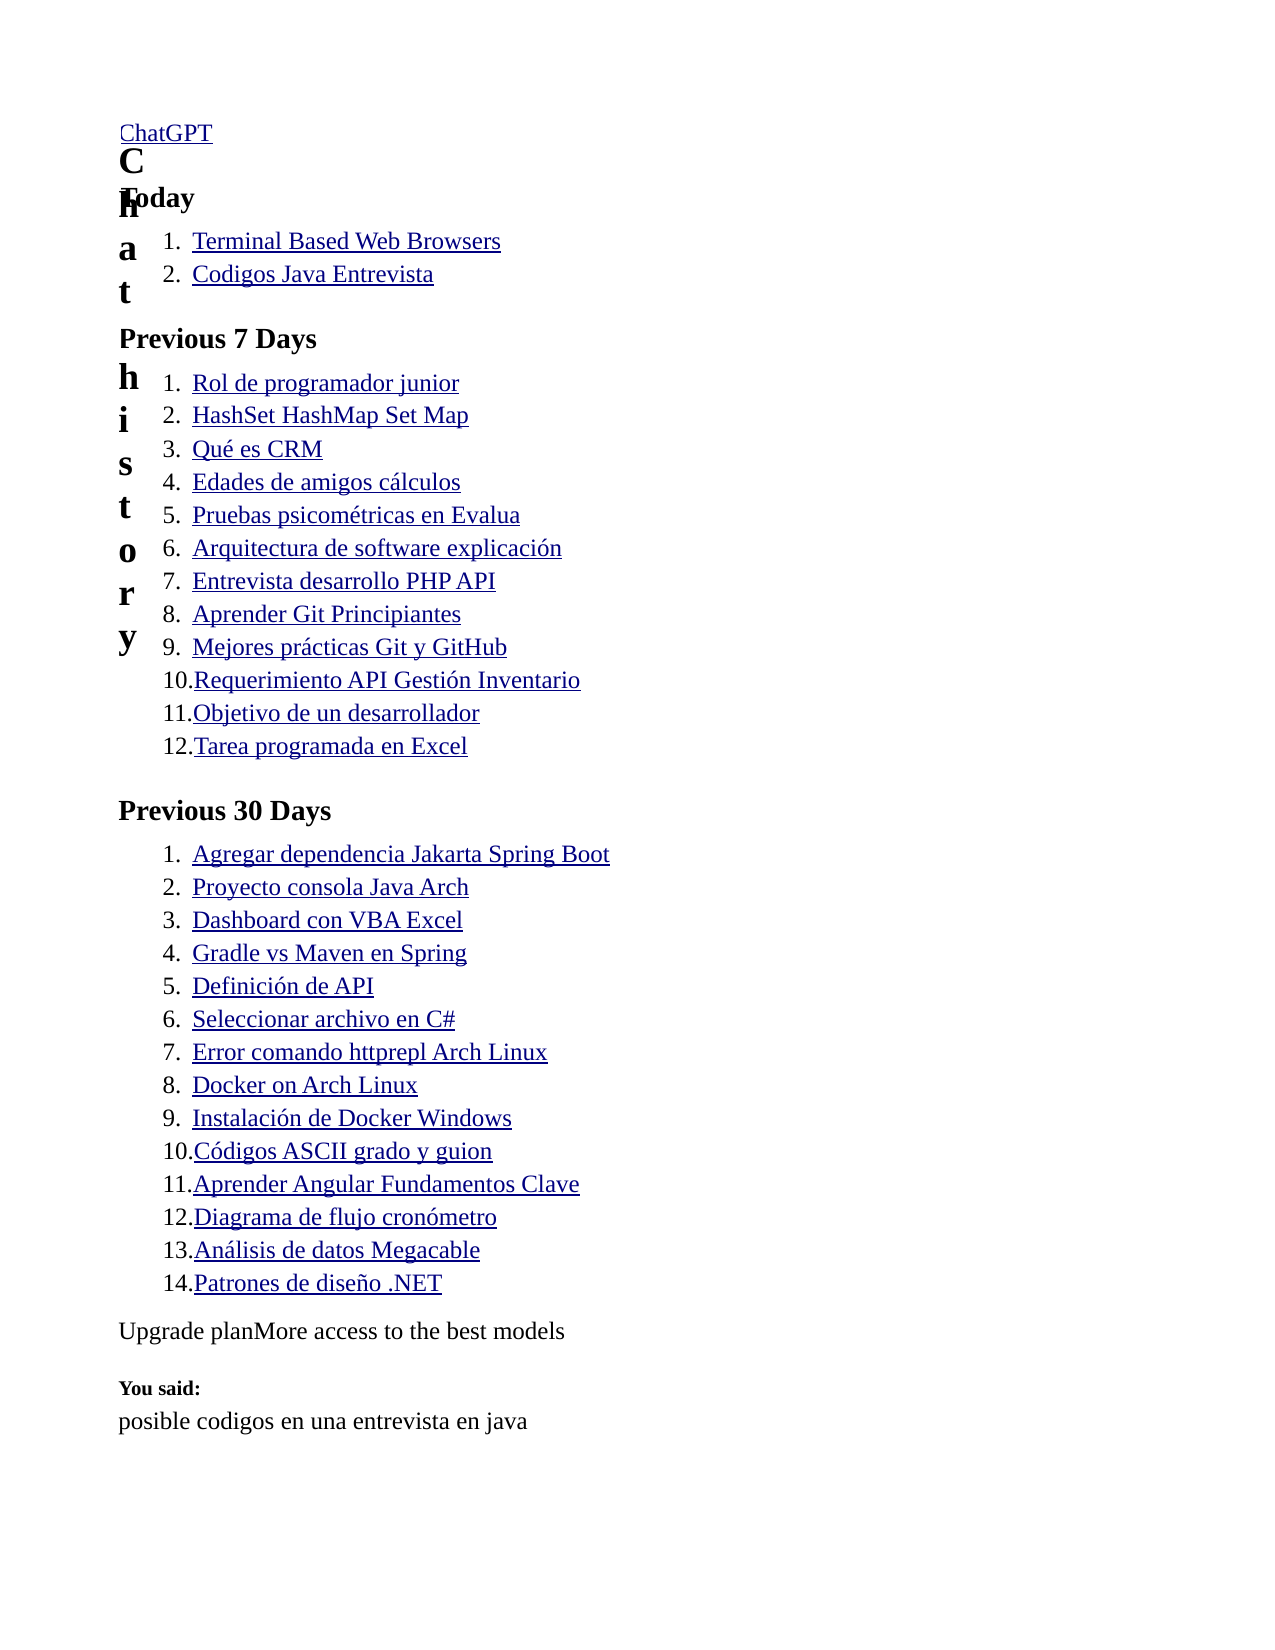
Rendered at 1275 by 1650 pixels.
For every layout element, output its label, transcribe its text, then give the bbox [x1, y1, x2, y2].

list Arquitectura de software explicación [162, 533, 1157, 561]
subtitle Previous 30 Days [118, 793, 1157, 827]
subtitle Today [121, 180, 1157, 214]
text posible codigos en una entrevista en java [118, 1406, 1157, 1435]
list Requerimiento API Gestión Inventario [162, 665, 1157, 693]
list Dashboard con VBA Excel [162, 905, 1157, 934]
subtitle You said: [118, 1376, 1157, 1400]
list Mejores prácticas Git y GitHub [162, 632, 1157, 661]
list Edades de amigos cálculos [162, 467, 1157, 495]
list Gradle vs Maven en Spring [162, 938, 1157, 967]
list Patrones de diseño .NET [162, 1268, 1157, 1297]
list Qué es CRM [162, 434, 1157, 462]
text Upgrade planMore access to the best models [118, 1316, 1157, 1345]
list Proyecto consola Java Arch [162, 872, 1157, 901]
list Seleccionar archivo en C# [162, 1004, 1157, 1033]
list Instalación de Docker Windows [162, 1103, 1157, 1132]
text ChatGPT [118, 118, 1157, 147]
subtitle Previous 7 Days [121, 322, 1157, 355]
list Diagrama de flujo cronómetro [162, 1202, 1157, 1231]
list Análisis de datos Megacable [162, 1235, 1157, 1264]
list Definición de API [162, 971, 1157, 1000]
list Tarea programada en Excel [162, 731, 1157, 759]
list Aprender Git Principiantes [162, 599, 1157, 627]
list Agregar dependencia Jakarta Spring Boot [162, 839, 1157, 868]
list Codigos Java Entrevista [162, 259, 1157, 288]
list Terminal Based Web Browsers [162, 226, 1157, 255]
list Objetivo de un desarrollador [162, 698, 1157, 727]
list Entrevista desarrollo PHP API [162, 566, 1157, 594]
list Docker on Arch Linux [162, 1070, 1157, 1099]
list Rol de programador junior [162, 368, 1157, 396]
list HashSet HashMap Set Map [162, 401, 1157, 429]
list Pruebas psicométricas en Evalua [162, 500, 1157, 528]
list Códigos ASCII grado y guion [162, 1136, 1157, 1165]
list Error comando httprepl Arch Linux [162, 1037, 1157, 1066]
list Aprender Angular Fundamentos Clave [162, 1169, 1157, 1198]
